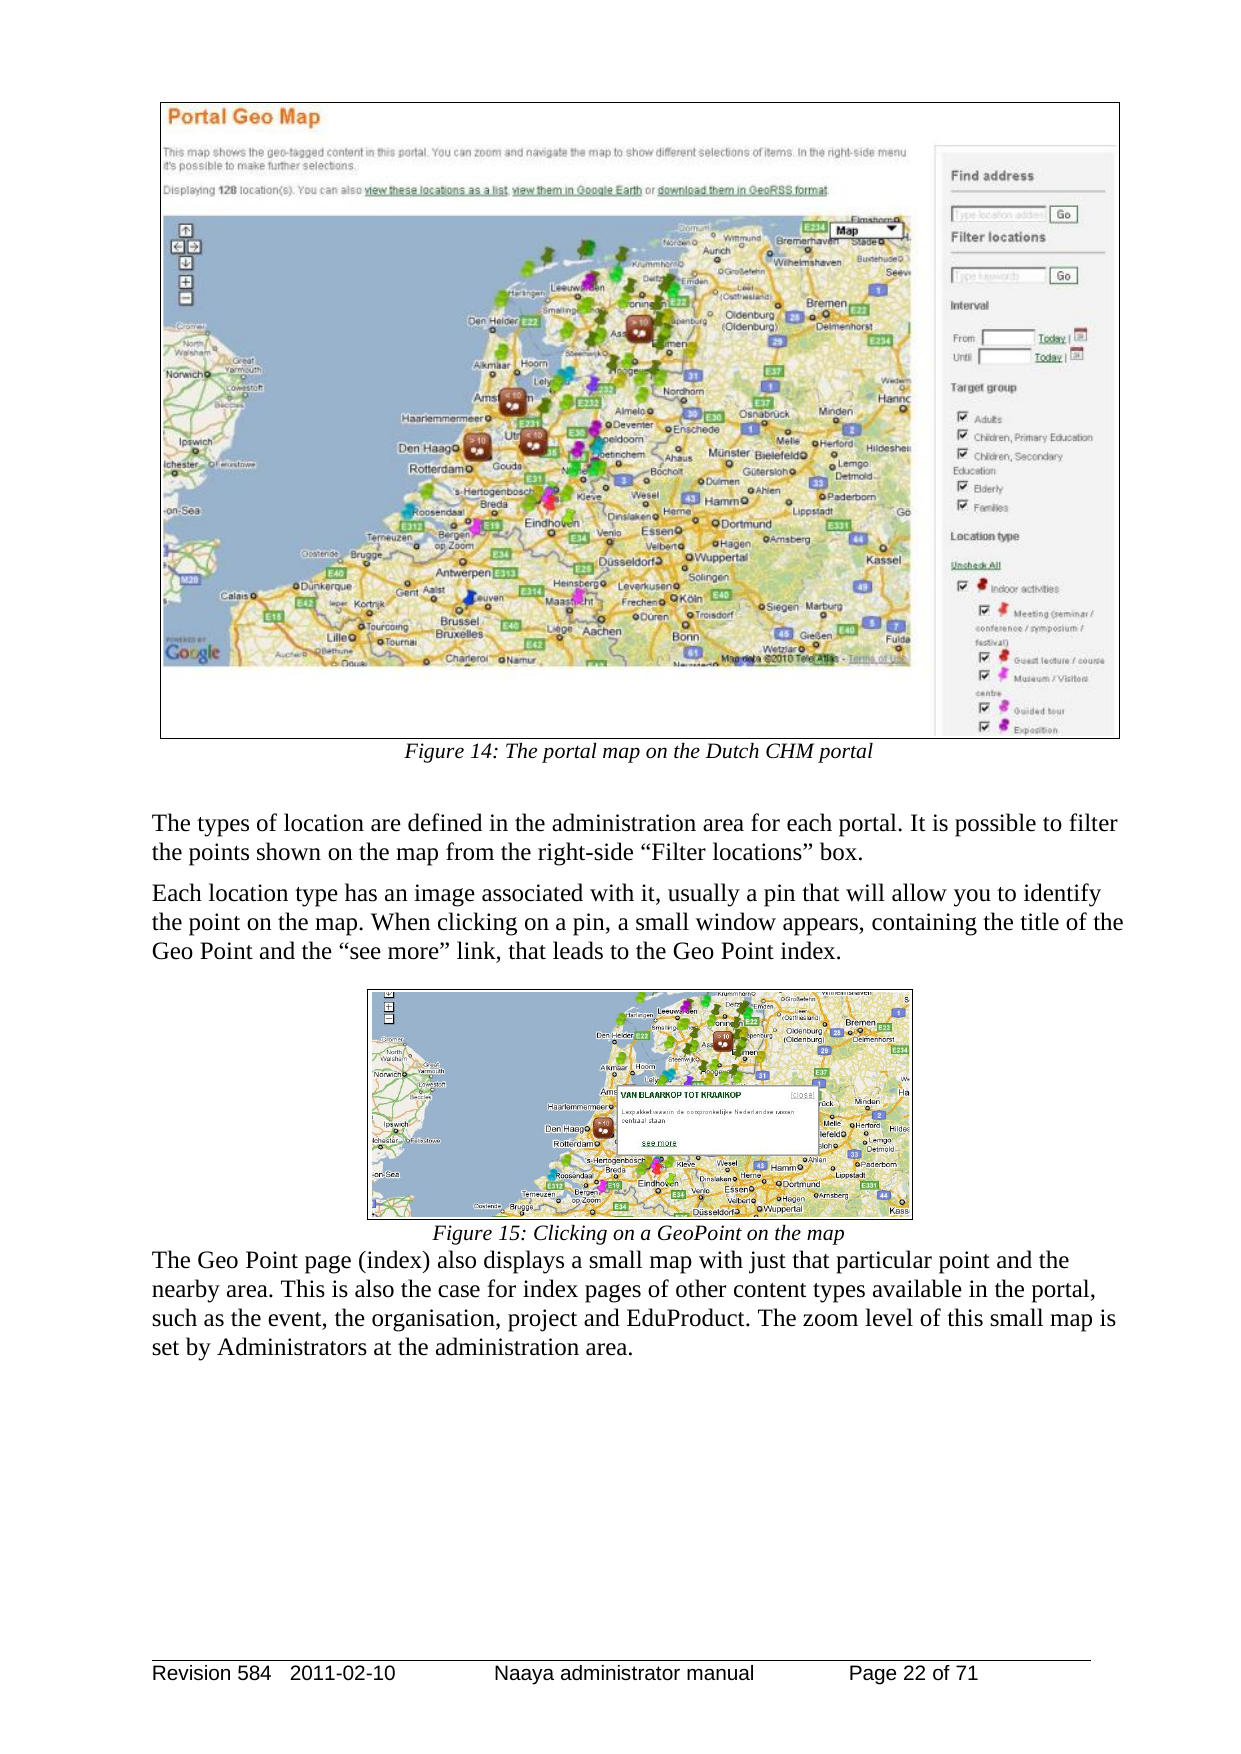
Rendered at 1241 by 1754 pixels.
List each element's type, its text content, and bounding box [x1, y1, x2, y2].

text Each location type has an image associated with it, usually a pin that will allow you to identify the point on the map. When clicking on a pin, a small window appears, containing the title of the Geo Point and the “see more” link, that leads to the Geo Point index. [152, 878, 1128, 965]
text The Geo Point page (index) also displays a small map with just that particular point and the nearby area. This is also the case for index pages of other content types available in the portal, such as the event, the organisation, project and EduProduct. The zoom level of this small map is set by Administrators at the administration area. [152, 1203, 1128, 1361]
picture [163, 104, 1117, 736]
text The types of location are defined in the administration area for each portal. It is possible to filter the points shown on the map from the right-side “Filter locations” box. [152, 808, 1128, 866]
text Figure 14: The portal map on the Dutch CHM portal [152, 114, 1128, 764]
text Figure 15: Clicking on a GeoPoint on the map [367, 1220, 912, 1245]
picture [370, 992, 910, 1217]
